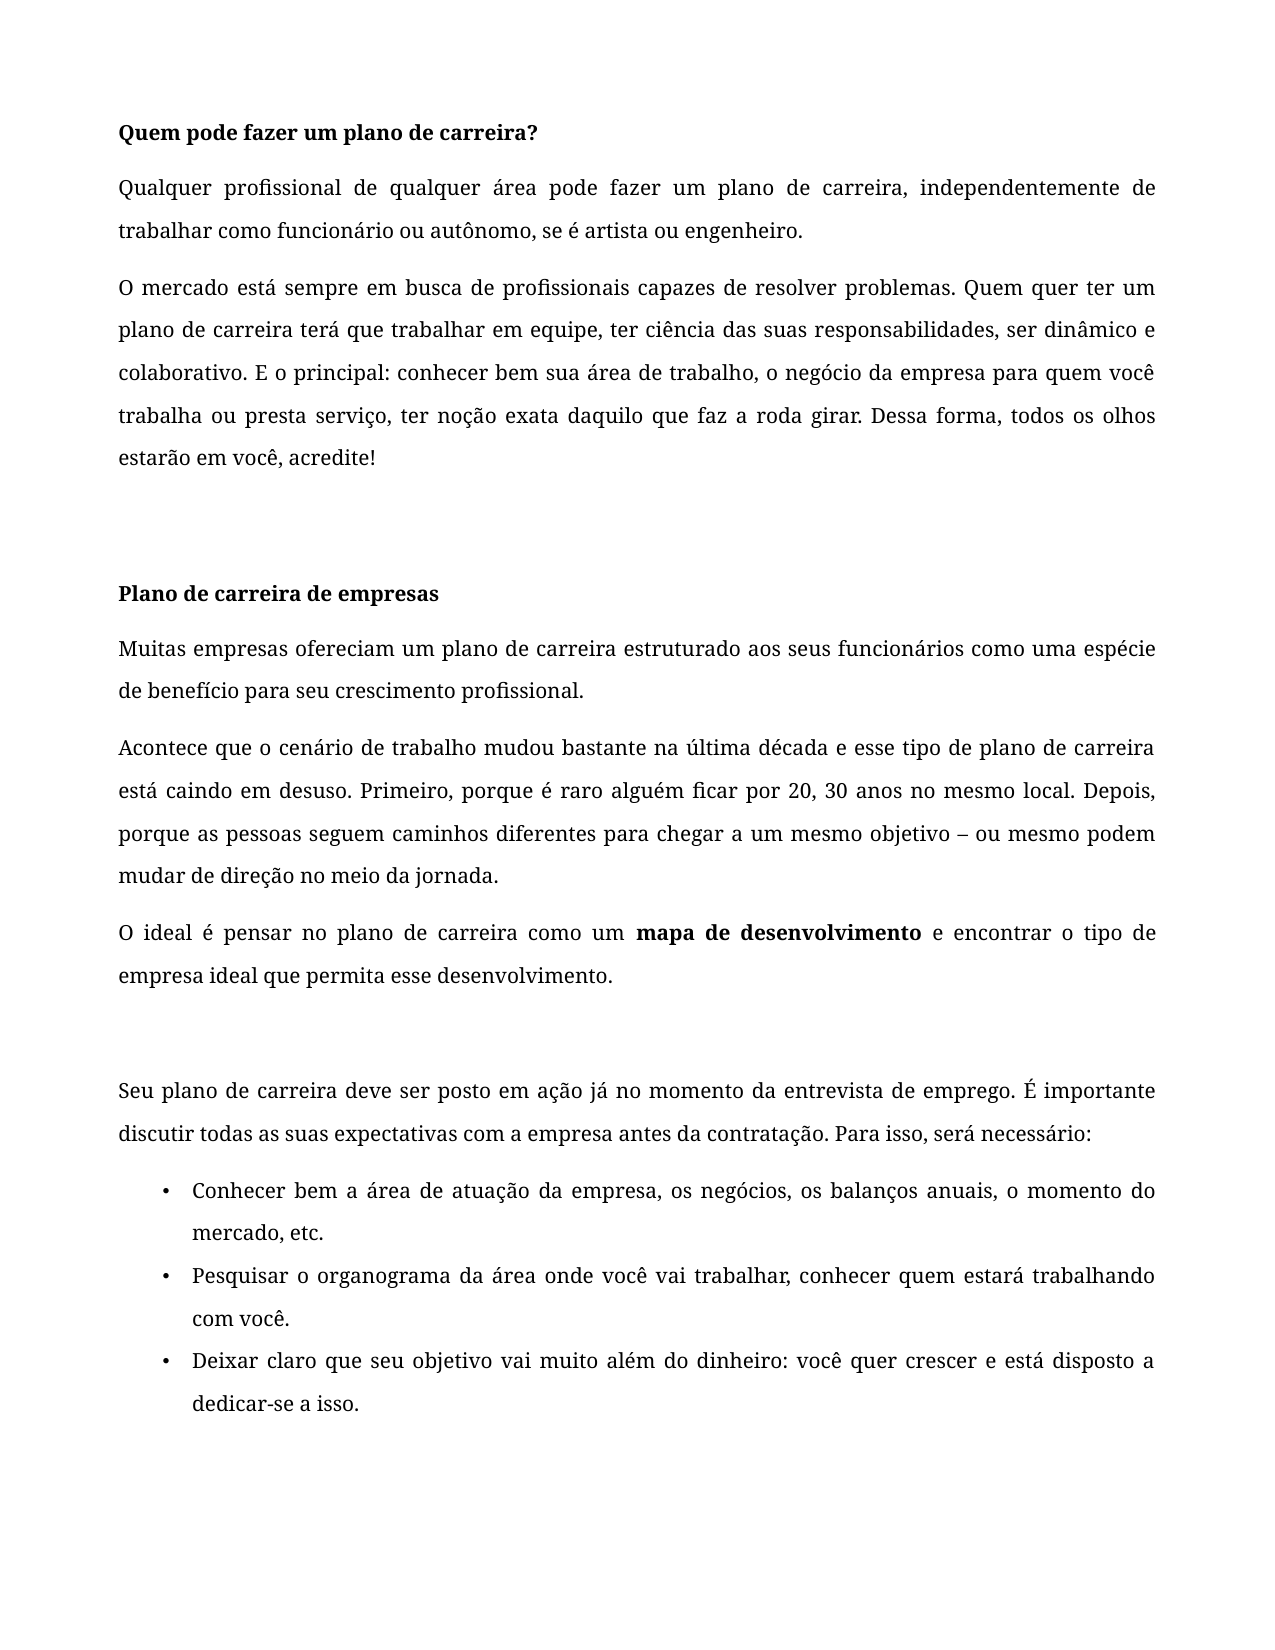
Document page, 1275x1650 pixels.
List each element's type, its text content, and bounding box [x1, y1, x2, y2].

text Muitas empresas ofereciam um plano de carreira estruturado aos seus funcionários como uma espécie de benefício para seu crescimento profissional. [118, 634, 1157, 705]
list Pesquisar o organograma da área onde você vai trabalhar, conhecer quem estará trabalhando com você. [162, 1261, 1157, 1332]
subtitle Quem pode fazer um plano de carreira? [118, 118, 1157, 147]
list Conhecer bem a área de atuação da empresa, os negócios, os balanços anuais, o momento do mercado, etc. [162, 1176, 1157, 1247]
list Deixar claro que seu objetivo vai muito além do dinheiro: você quer crescer e está disposto a dedicar-se a isso. [162, 1346, 1157, 1417]
text Qualquer profissional de qualquer área pode fazer um plano de carreira, independentemente de trabalhar como funcionário ou autônomo, se é artista ou engenheiro. [118, 173, 1157, 244]
text O ideal é pensar no plano de carreira como um mapa de desenvolvimento e encontrar o tipo de empresa ideal que permita esse desenvolvimento. [118, 918, 1157, 989]
subtitle Plano de carreira de empresas [118, 579, 1157, 607]
text Acontece que o cenário de trabalho mudou bastante na última década e esse tipo de plano de carreira está caindo em desuso. Primeiro, porque é raro alguém ficar por 20, 30 anos no mesmo local. Depois, porque as pessoas seguem caminhos diferentes para chegar a um mesmo objetivo – ou mesmo podem mudar de direção no meio da jornada. [118, 733, 1157, 890]
text O mercado está sempre em busca de profissionais capazes de resolver problemas. Quem quer ter um plano de carreira terá que trabalhar em equipe, ter ciência das suas responsabilidades, ser dinâmico e colaborativo. E o principal: conhecer bem sua área de trabalho, o negócio da empresa para quem você trabalha ou presta serviço, ter noção exata daquilo que faz a roda girar. Dessa forma, todos os olhos estarão em você, acredite! [118, 273, 1157, 472]
text Seu plano de carreira deve ser posto em ação já no momento da entrevista de emprego. É importante discutir todas as suas expectativas com a empresa antes da contratação. Para isso, será necessário: [118, 1076, 1157, 1147]
